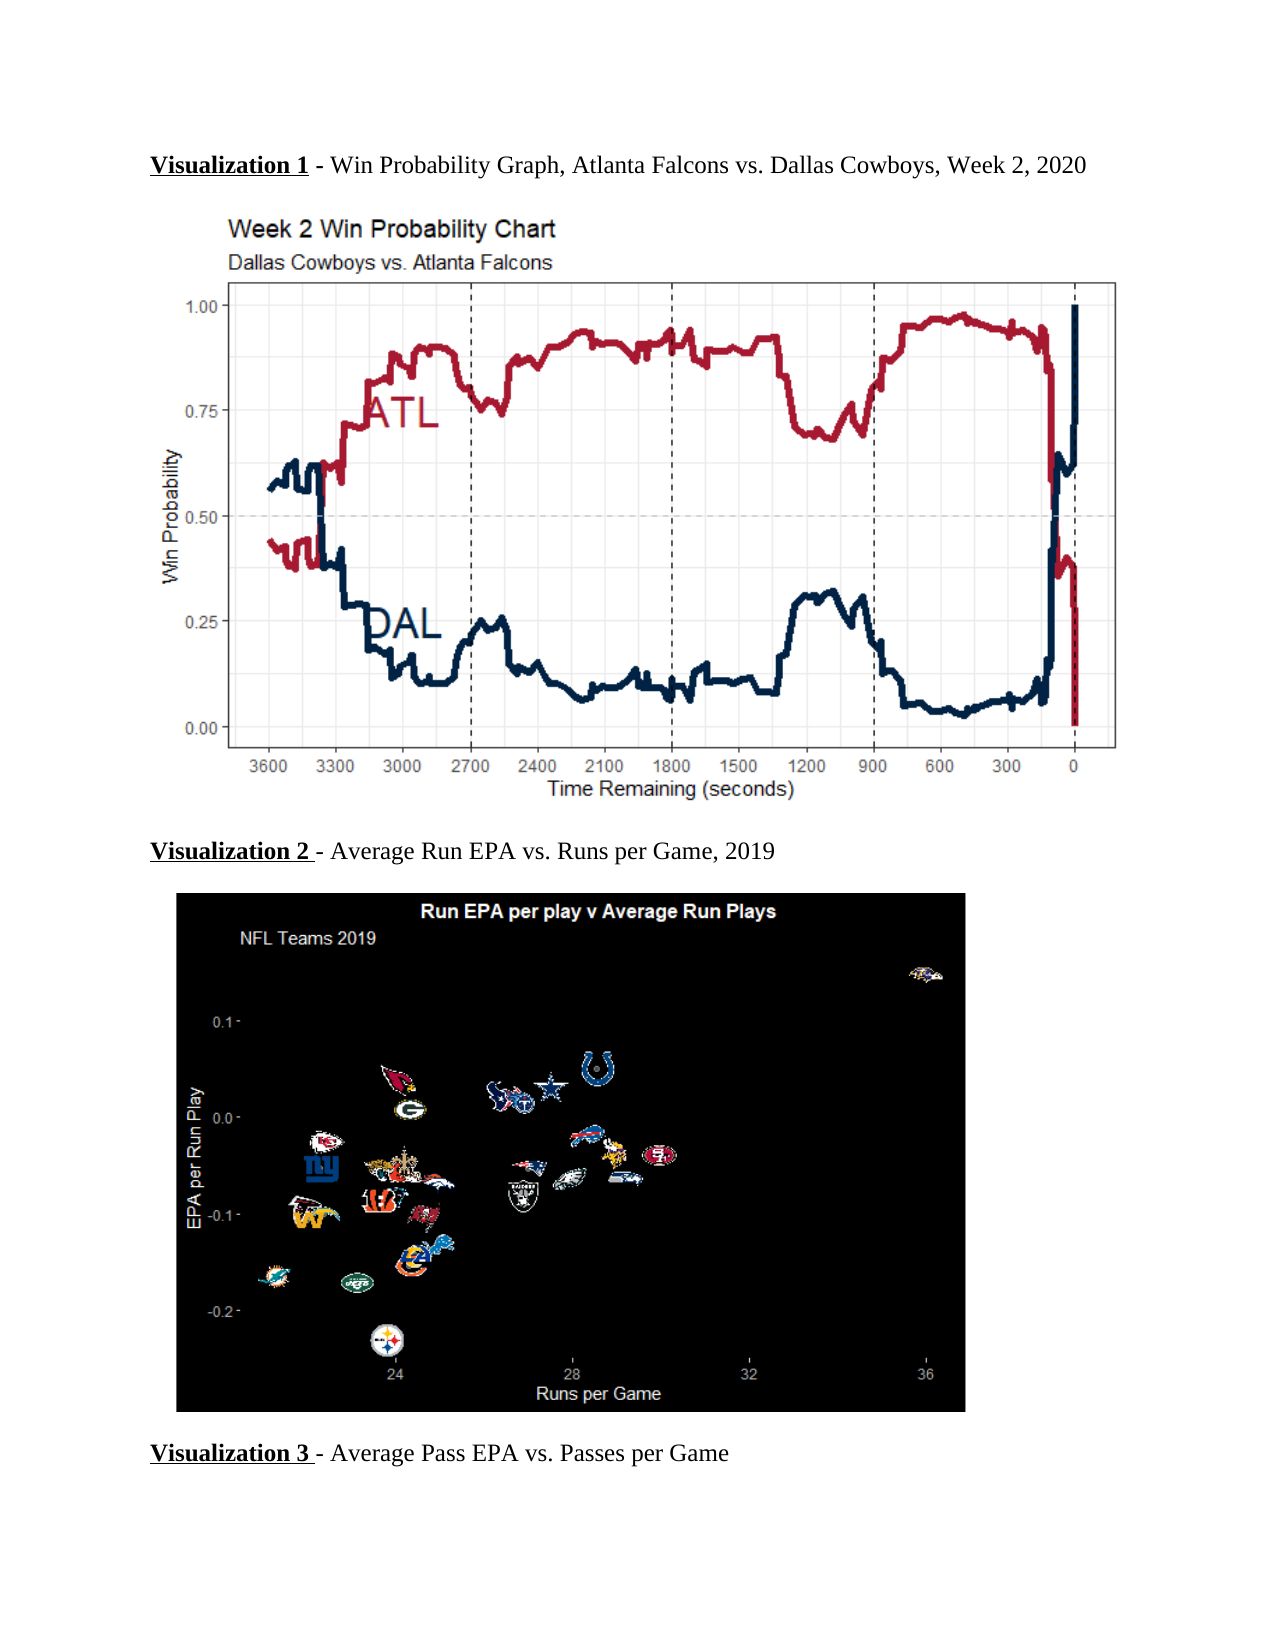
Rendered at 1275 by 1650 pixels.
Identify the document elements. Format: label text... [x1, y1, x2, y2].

picture [150, 207, 1125, 810]
text Visualization 2 - Average Run EPA vs. Runs per Game, 2019 [150, 836, 1125, 865]
picture [150, 893, 992, 1412]
text Visualization 1 - Win Probability Graph, Atlanta Falcons vs. Dallas Cowboys, Week 2, 2020 [150, 150, 1125, 179]
text Visualization 3 - Average Pass EPA vs. Passes per Game [150, 1438, 1125, 1467]
